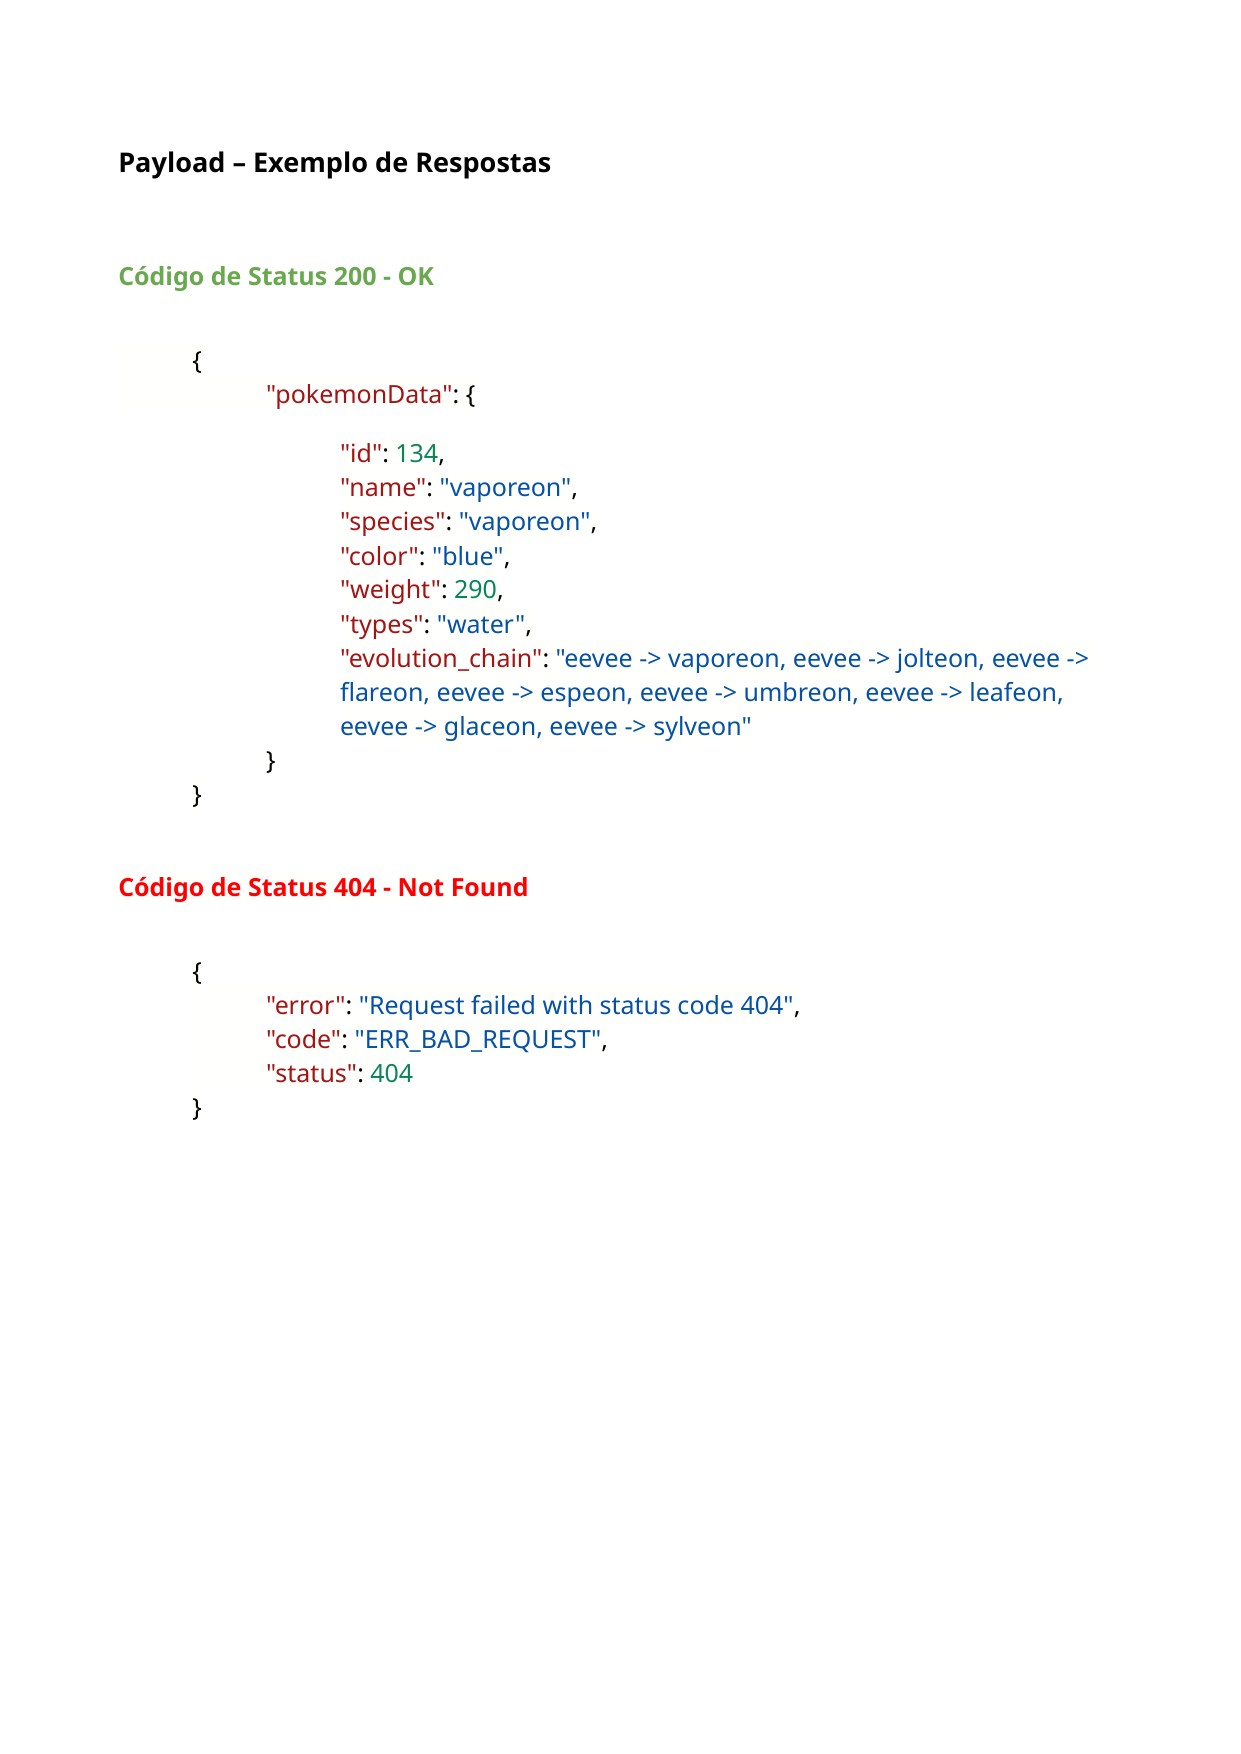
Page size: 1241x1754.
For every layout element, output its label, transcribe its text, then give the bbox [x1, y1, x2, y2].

text "weight": 290, [340, 572, 1122, 606]
text "types": "water", [340, 606, 1122, 640]
text "name": "vaporeon", [340, 470, 1122, 504]
text Código de Status 200 - OK [118, 259, 1122, 293]
text "species": "vaporeon", [340, 504, 1122, 538]
text "evolution_chain": "eevee -> vaporeon, eevee -> jolteon, eevee -> flareon, eevee -> espeon, eevee -> umbreon, eevee -> leafeon, eevee -> glaceon, eevee -> sylveon" [340, 640, 1122, 742]
text } [192, 777, 1122, 811]
text Payload – Exemplo de Respostas [118, 143, 1122, 180]
text { "error": "Request failed with status code 404", "code": "ERR_BAD_REQUEST", "status": 404 } [192, 954, 1122, 1124]
text } [266, 742, 1122, 777]
text "id": 134, [340, 436, 1122, 470]
text Código de Status 404 - Not Found [118, 870, 1122, 904]
text "color": "blue", [340, 538, 1122, 572]
text { "pokemonData": { [118, 343, 1122, 411]
